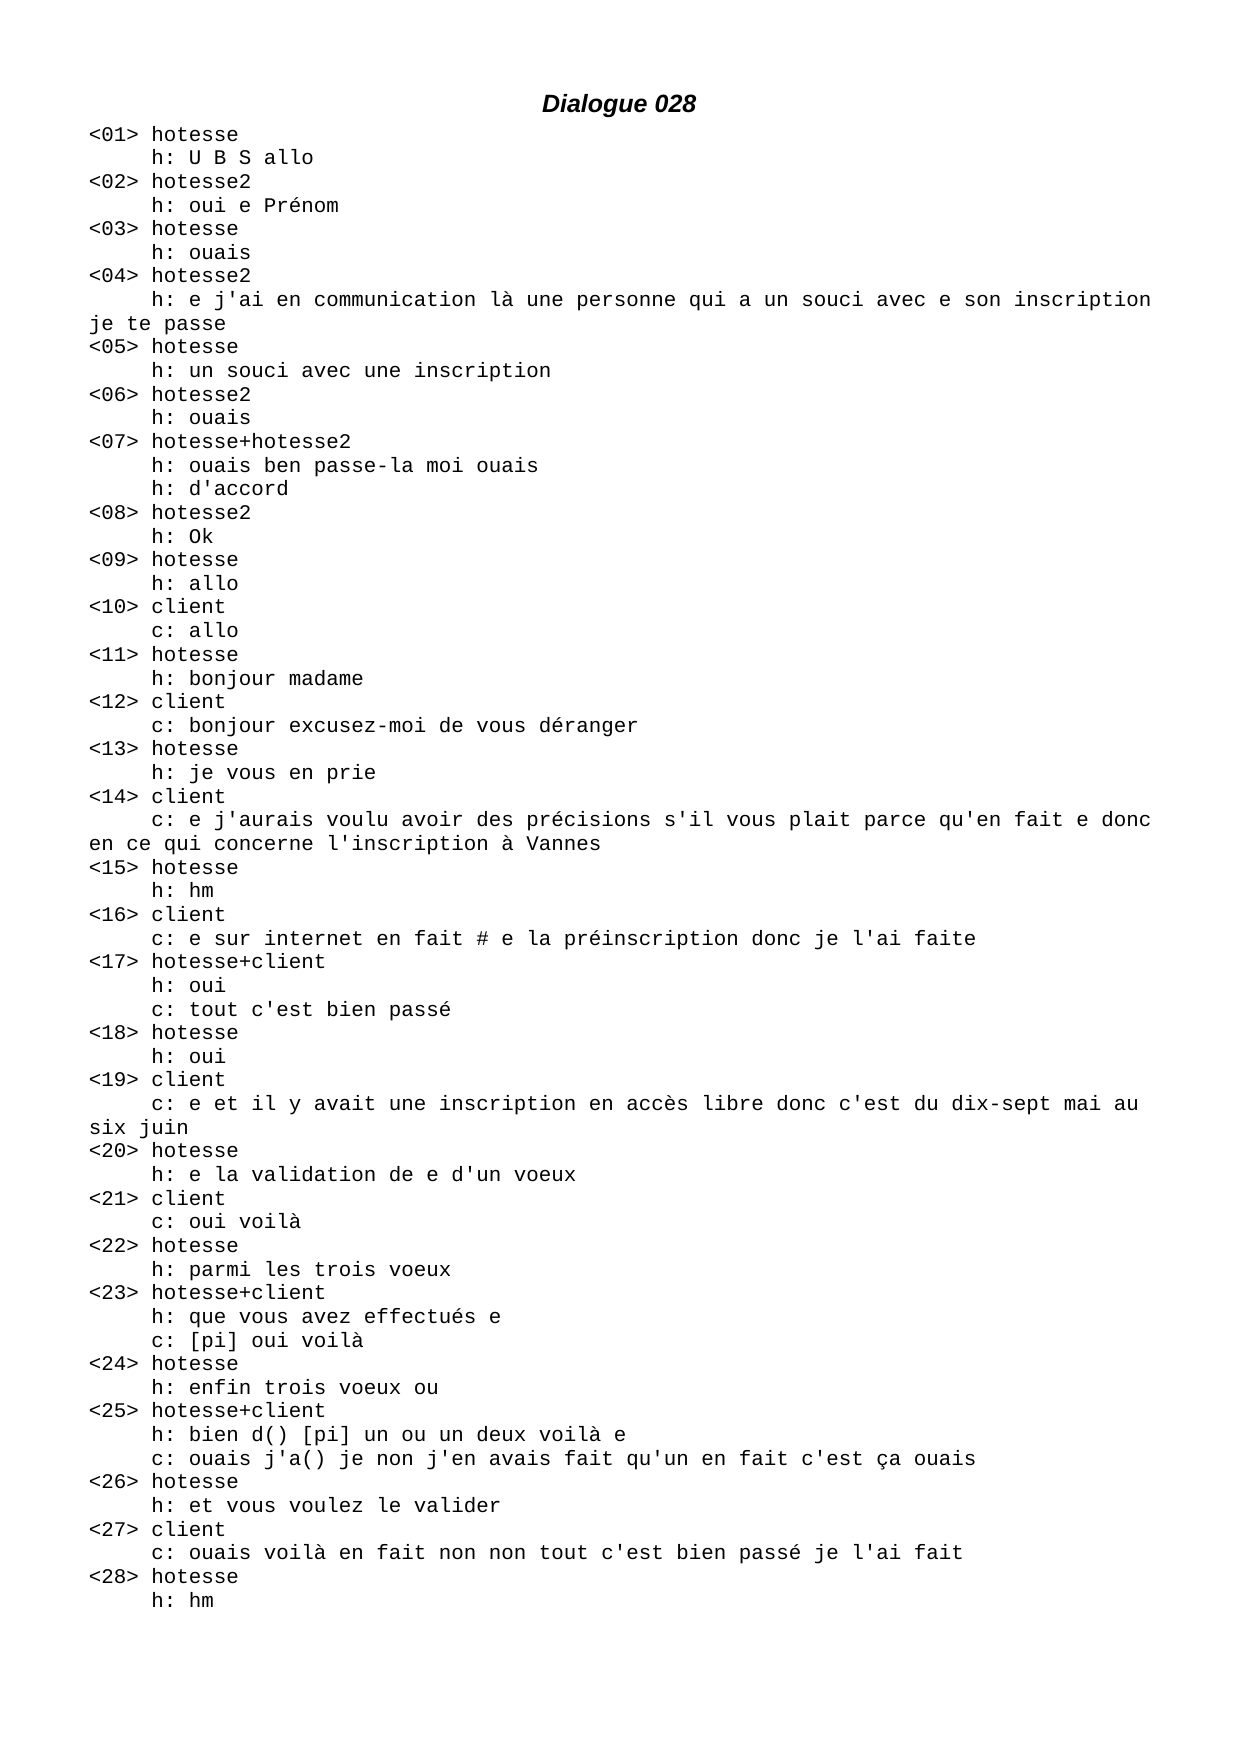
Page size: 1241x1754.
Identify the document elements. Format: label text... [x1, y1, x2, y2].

text <05> hotesse [89, 336, 1152, 360]
text h: oui [89, 1046, 1152, 1069]
text <27> client [89, 1519, 1152, 1542]
text h: oui [89, 975, 1152, 998]
text c: [pi] oui voilà [89, 1329, 1152, 1353]
text <18> hotesse [89, 1022, 1152, 1046]
text h: d'accord [89, 478, 1152, 502]
text c: e et il y avait une inscription en accès libre donc c'est du dix-sept mai au six juin [89, 1093, 1152, 1140]
text <28> hotesse [89, 1566, 1152, 1590]
text <15> hotesse [89, 857, 1152, 880]
text c: e j'aurais voulu avoir des précisions s'il vous plait parce qu'en fait e donc en ce qui concerne l'inscription à Vannes [89, 809, 1152, 857]
text h: que vous avez effectués e [89, 1306, 1152, 1329]
text <10> client [89, 597, 1152, 620]
text h: bonjour madame [89, 667, 1152, 691]
text <09> hotesse [89, 549, 1152, 573]
text <07> hotesse+hotesse2 [89, 431, 1152, 455]
text h: je vous en prie [89, 762, 1152, 786]
text <04> hotesse2 [89, 266, 1152, 289]
text h: bien d() [pi] un ou un deux voilà e [89, 1424, 1152, 1448]
text <26> hotesse [89, 1471, 1152, 1495]
text <14> client [89, 786, 1152, 809]
text h: parmi les trois voeux [89, 1259, 1152, 1282]
text h: e la validation de e d'un voeux [89, 1164, 1152, 1188]
text <02> hotesse2 [89, 171, 1152, 194]
text <06> hotesse2 [89, 384, 1152, 407]
text h: hm [89, 880, 1152, 904]
text c: ouais j'a() je non j'en avais fait qu'un en fait c'est ça ouais [89, 1448, 1152, 1471]
text <11> hotesse [89, 644, 1152, 667]
text h: oui e Prénom [89, 194, 1152, 218]
text h: ouais ben passe-la moi ouais [89, 455, 1152, 478]
text <03> hotesse [89, 218, 1152, 242]
text <20> hotesse [89, 1140, 1152, 1164]
text <23> hotesse+client [89, 1282, 1152, 1306]
text h: Ok [89, 526, 1152, 549]
text h: enfin trois voeux ou [89, 1377, 1152, 1401]
text h: ouais [89, 242, 1152, 266]
text <17> hotesse+client [89, 951, 1152, 975]
text <19> client [89, 1069, 1152, 1093]
text c: ouais voilà en fait non non tout c'est bien passé je l'ai fait [89, 1542, 1152, 1566]
text h: allo [89, 573, 1152, 597]
text <16> client [89, 904, 1152, 928]
subtitle Dialogue 028 [89, 89, 1152, 117]
text h: et vous voulez le valider [89, 1495, 1152, 1519]
text c: bonjour excusez-moi de vous déranger [89, 715, 1152, 738]
text <24> hotesse [89, 1353, 1152, 1377]
text <22> hotesse [89, 1235, 1152, 1259]
text h: hm [89, 1590, 1152, 1613]
text h: un souci avec une inscription [89, 360, 1152, 384]
text c: oui voilà [89, 1211, 1152, 1235]
text h: U B S allo [89, 147, 1152, 171]
text h: e j'ai en communication là une personne qui a un souci avec e son inscription je te passe [89, 289, 1152, 336]
text <21> client [89, 1188, 1152, 1211]
text h: ouais [89, 407, 1152, 431]
text <08> hotesse2 [89, 502, 1152, 526]
text c: allo [89, 620, 1152, 644]
text c: tout c'est bien passé [89, 998, 1152, 1022]
text <12> client [89, 691, 1152, 715]
text <01> hotesse [89, 124, 1152, 147]
text <13> hotesse [89, 738, 1152, 762]
text <25> hotesse+client [89, 1401, 1152, 1424]
text c: e sur internet en fait # e la préinscription donc je l'ai faite [89, 928, 1152, 951]
